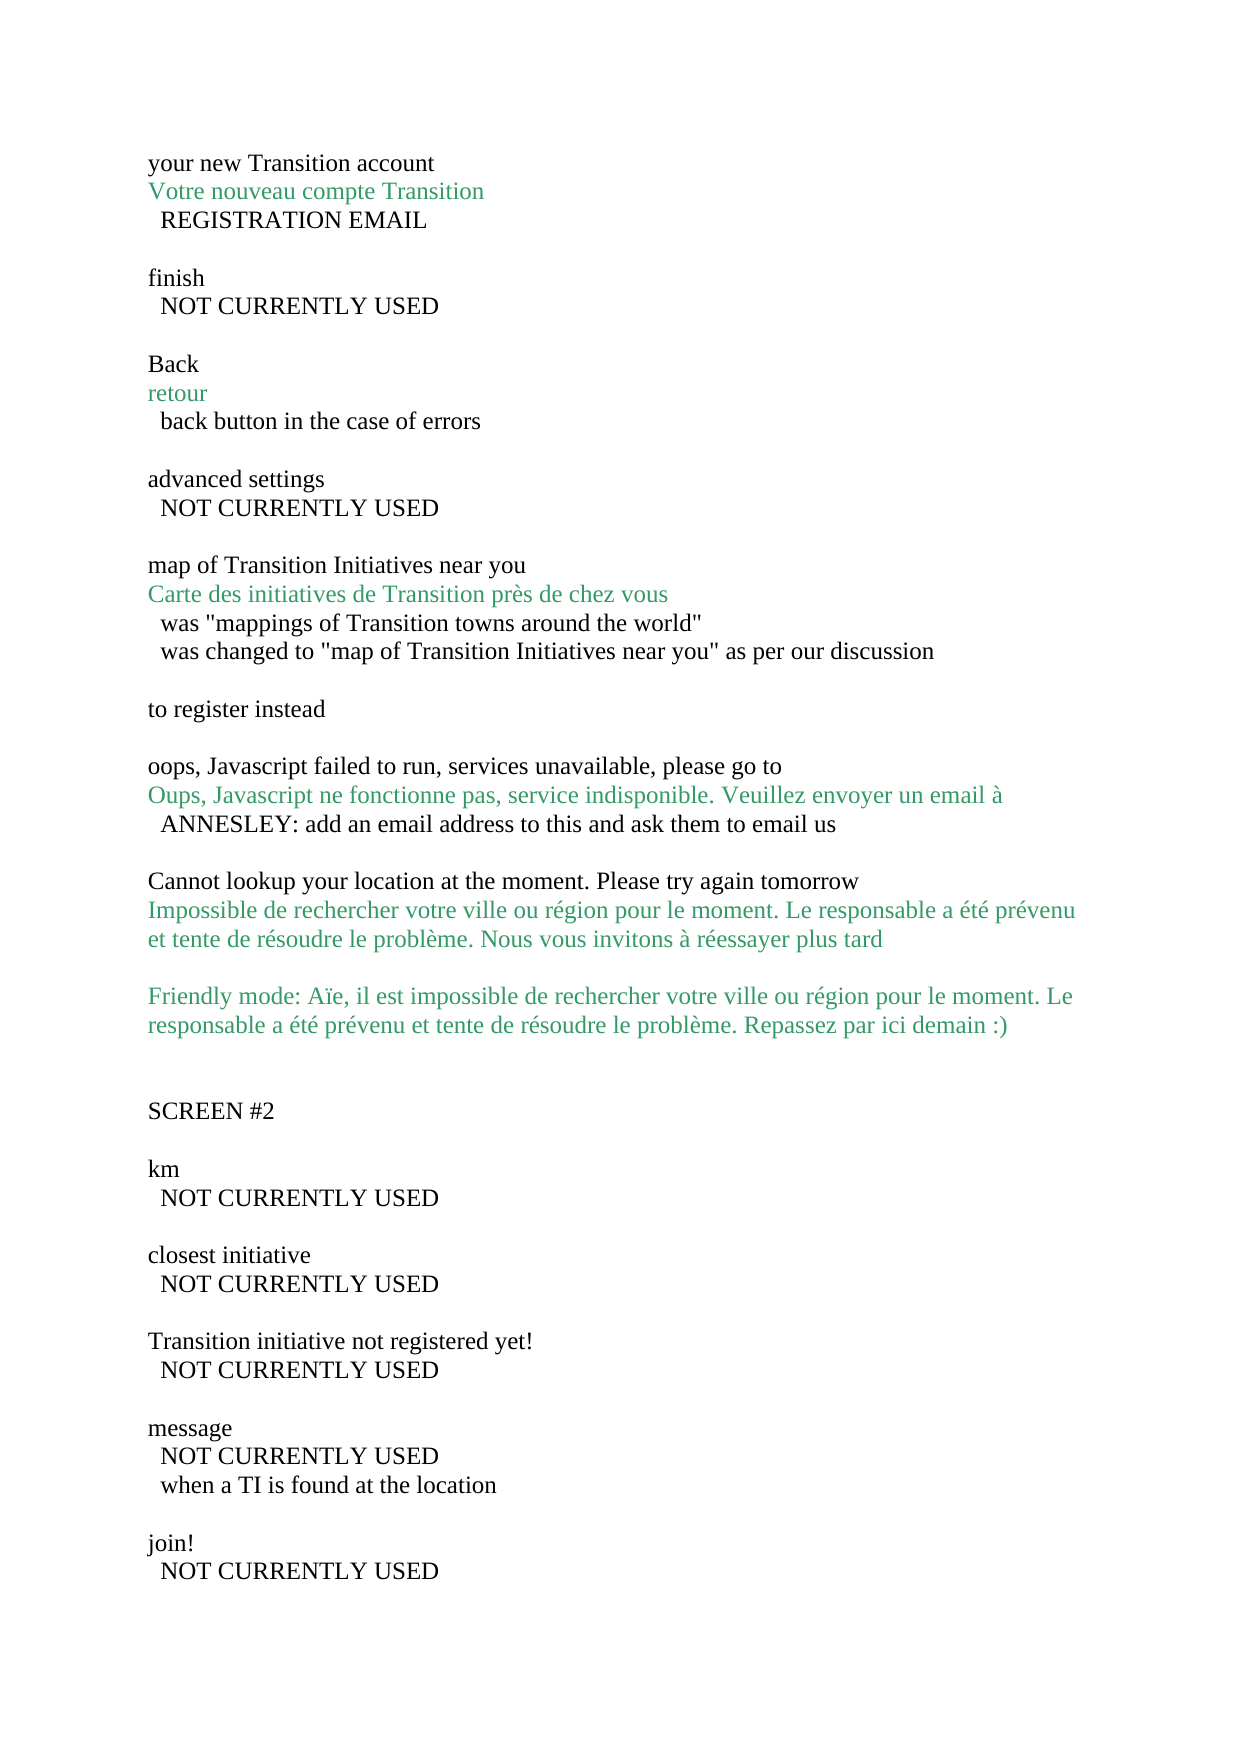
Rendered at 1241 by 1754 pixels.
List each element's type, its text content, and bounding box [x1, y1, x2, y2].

text Friendly mode: Aïe, il est impossible de rechercher votre ville ou région pour le moment. Le responsable a été prévenu et tente de résoudre le problème. Repassez par ici demain :) [148, 981, 1093, 1039]
text retour [148, 378, 1093, 406]
text NOT CURRENTLY USED [148, 291, 1093, 320]
text NOT CURRENTLY USED [148, 1355, 1093, 1384]
text was changed to "map of Transition Initiatives near you" as per our discussion [148, 636, 1093, 665]
text advanced settings [148, 464, 1093, 493]
text Oups, Javascript ne fonctionne pas, service indisponible. Veuillez envoyer un email à [148, 780, 1093, 809]
text NOT CURRENTLY USED [148, 1269, 1093, 1298]
text Cannot lookup your location at the moment. Please try again tomorrow [148, 866, 1093, 895]
text oops, Javascript failed to run, services unavailable, please go to [148, 751, 1093, 780]
text when a TI is found at the location [148, 1470, 1093, 1499]
text Votre nouveau compte Transition [148, 176, 1093, 205]
text join! [148, 1528, 1093, 1556]
text back button in the case of errors [148, 406, 1093, 435]
text Transition initiative not registered yet! [148, 1326, 1093, 1355]
text closest initiative [148, 1240, 1093, 1269]
text ANNESLEY: add an email address to this and ask them to email us [148, 809, 1093, 838]
text NOT CURRENTLY USED [148, 1441, 1093, 1470]
text your new Transition account [148, 148, 1093, 176]
text Back [148, 349, 1093, 378]
text REGISTRATION EMAIL [148, 205, 1093, 234]
text message [148, 1413, 1093, 1441]
text finish [148, 263, 1093, 291]
text Impossible de rechercher votre ville ou région pour le moment. Le responsable a été prévenu et tente de résoudre le problème. Nous vous invitons à réessayer plus tard [148, 895, 1093, 953]
text was "mappings of Transition towns around the world" [148, 608, 1093, 636]
text NOT CURRENTLY USED [148, 1183, 1093, 1211]
text km [148, 1154, 1093, 1183]
text map of Transition Initiatives near you [148, 550, 1093, 579]
text to register instead [148, 694, 1093, 723]
text Carte des initiatives de Transition près de chez vous [148, 579, 1093, 608]
text NOT CURRENTLY USED [148, 493, 1093, 521]
text NOT CURRENTLY USED [148, 1556, 1093, 1585]
text SCREEN #2 [148, 1096, 1093, 1125]
